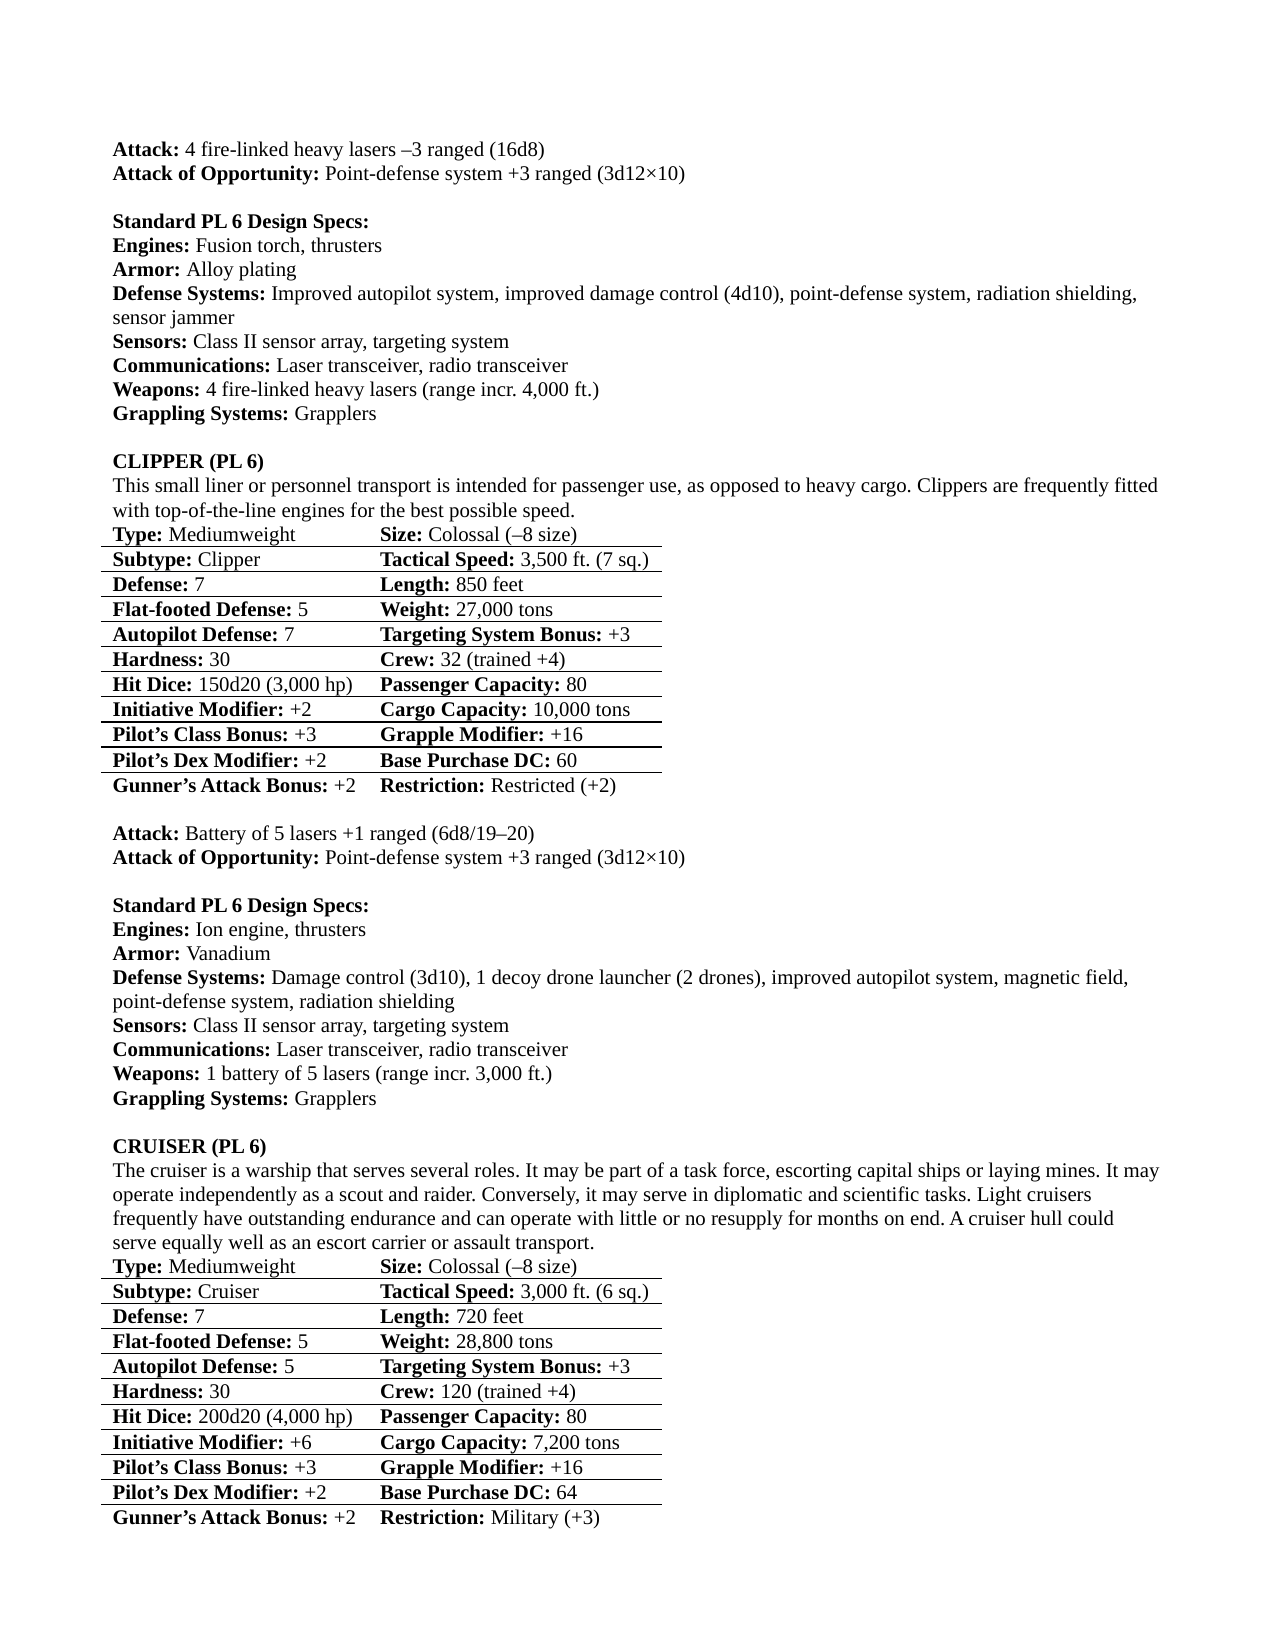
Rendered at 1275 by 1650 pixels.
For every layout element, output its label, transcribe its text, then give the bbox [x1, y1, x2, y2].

text Grappling Systems: Grapplers [112, 1085, 1162, 1109]
table_cell Hit Dice: 150d20 (3,000 hp) [101, 672, 369, 696]
table_cell Base Purchase DC: 64 [369, 1480, 662, 1504]
table_cell Pilot’s Dex Modifier: +2 [101, 1480, 369, 1504]
table_cell Grapple Modifier: +16 [369, 1455, 662, 1479]
table_cell Defense: 7 [101, 572, 369, 596]
text Attack of Opportunity: Point-defense system +3 ranged (3d12×10) [112, 845, 1162, 869]
table_cell Passenger Capacity: 80 [369, 1405, 662, 1428]
text Communications: Laser transceiver, radio transceiver [112, 1037, 1162, 1061]
table_cell Tactical Speed: 3,000 ft. (6 sq.) [369, 1279, 662, 1303]
text Grappling Systems: Grapplers [112, 401, 1162, 425]
table_cell Weight: 27,000 tons [369, 597, 662, 621]
text Communications: Laser transceiver, radio transceiver [112, 353, 1162, 377]
text Weapons: 4 fire-linked heavy lasers (range incr. 4,000 ft.) [112, 377, 1162, 401]
text CLIPPER (PL 6) [112, 449, 1162, 473]
table_cell Hardness: 30 [101, 1379, 369, 1403]
table_cell Crew: 120 (trained +4) [369, 1379, 662, 1403]
table_cell Targeting System Bonus: +3 [369, 622, 662, 646]
text Sensors: Class II sensor array, targeting system [112, 329, 1162, 353]
table_cell Length: 720 feet [369, 1304, 662, 1328]
text Engines: Fusion torch, thrusters [112, 233, 1162, 257]
table_cell Defense: 7 [101, 1304, 369, 1328]
table_cell Gunner’s Attack Bonus: +2 [101, 773, 369, 797]
table_cell Restriction: Restricted (+2) [369, 773, 662, 797]
text Defense Systems: Damage control (3d10), 1 decoy drone launcher (2 drones), improved autopilot system, magnetic field, point-defense system, radiation shielding [112, 965, 1162, 1013]
table_cell Restriction: Military (+3) [369, 1505, 662, 1529]
table_cell Initiative Modifier: +6 [101, 1430, 369, 1454]
text Attack: Battery of 5 lasers +1 ranged (6d8/19–20) [112, 821, 1162, 845]
table_cell Targeting System Bonus: +3 [369, 1354, 662, 1378]
table_cell Cargo Capacity: 7,200 tons [369, 1430, 662, 1454]
table_cell Autopilot Defense: 5 [101, 1354, 369, 1378]
table_header Type: Mediumweight [101, 1254, 369, 1278]
table_cell Cargo Capacity: 10,000 tons [369, 697, 662, 721]
table_header Size: Colossal (–8 size) [369, 522, 662, 546]
table_cell Pilot’s Dex Modifier: +2 [101, 748, 369, 772]
table_cell Subtype: Clipper [101, 547, 369, 571]
text Engines: Ion engine, thrusters [112, 917, 1162, 941]
text Attack: 4 fire-linked heavy lasers –3 ranged (16d8) [112, 137, 1162, 161]
table_cell Crew: 32 (trained +4) [369, 647, 662, 671]
text Armor: Alloy plating [112, 257, 1162, 281]
text The cruiser is a warship that serves several roles. It may be part of a task force, escorting capital ships or laying mines. It may operate independently as a scout and raider. Conversely, it may serve in diplomatic and scientific tasks. Light cruisers frequently have outstanding endurance and can operate with little or no resupply for months on end. A cruiser hull could serve equally well as an escort carrier or assault transport. [112, 1158, 1162, 1254]
table_header Size: Colossal (–8 size) [369, 1254, 662, 1278]
text CRUISER (PL 6) [112, 1133, 1162, 1158]
table_header Type: Mediumweight [101, 522, 369, 546]
table_cell Initiative Modifier: +2 [101, 697, 369, 721]
text Standard PL 6 Design Specs: [112, 893, 1162, 917]
table_cell Passenger Capacity: 80 [369, 672, 662, 696]
table_cell Tactical Speed: 3,500 ft. (7 sq.) [369, 547, 662, 571]
table_cell Pilot’s Class Bonus: +3 [101, 723, 369, 746]
table_cell Weight: 28,800 tons [369, 1329, 662, 1353]
table_cell Autopilot Defense: 7 [101, 622, 369, 646]
text Weapons: 1 battery of 5 lasers (range incr. 3,000 ft.) [112, 1061, 1162, 1085]
table_cell Flat-footed Defense: 5 [101, 1329, 369, 1353]
text This small liner or personnel transport is intended for passenger use, as opposed to heavy cargo. Clippers are frequently fitted with top-of-the-line engines for the best possible speed. [112, 473, 1162, 522]
table_cell Hit Dice: 200d20 (4,000 hp) [101, 1405, 369, 1428]
text Sensors: Class II sensor array, targeting system [112, 1013, 1162, 1037]
text Armor: Vanadium [112, 941, 1162, 965]
text Standard PL 6 Design Specs: [112, 209, 1162, 233]
table_cell Gunner’s Attack Bonus: +2 [101, 1505, 369, 1529]
table_cell Pilot’s Class Bonus: +3 [101, 1455, 369, 1479]
table_cell Hardness: 30 [101, 647, 369, 671]
table_cell Length: 850 feet [369, 572, 662, 596]
text Defense Systems: Improved autopilot system, improved damage control (4d10), point-defense system, radiation shielding, sensor jammer [112, 281, 1162, 329]
table_cell Grapple Modifier: +16 [369, 723, 662, 746]
table_cell Flat-footed Defense: 5 [101, 597, 369, 621]
text Attack of Opportunity: Point-defense system +3 ranged (3d12×10) [112, 161, 1162, 185]
table_cell Base Purchase DC: 60 [369, 748, 662, 772]
table_cell Subtype: Cruiser [101, 1279, 369, 1303]
